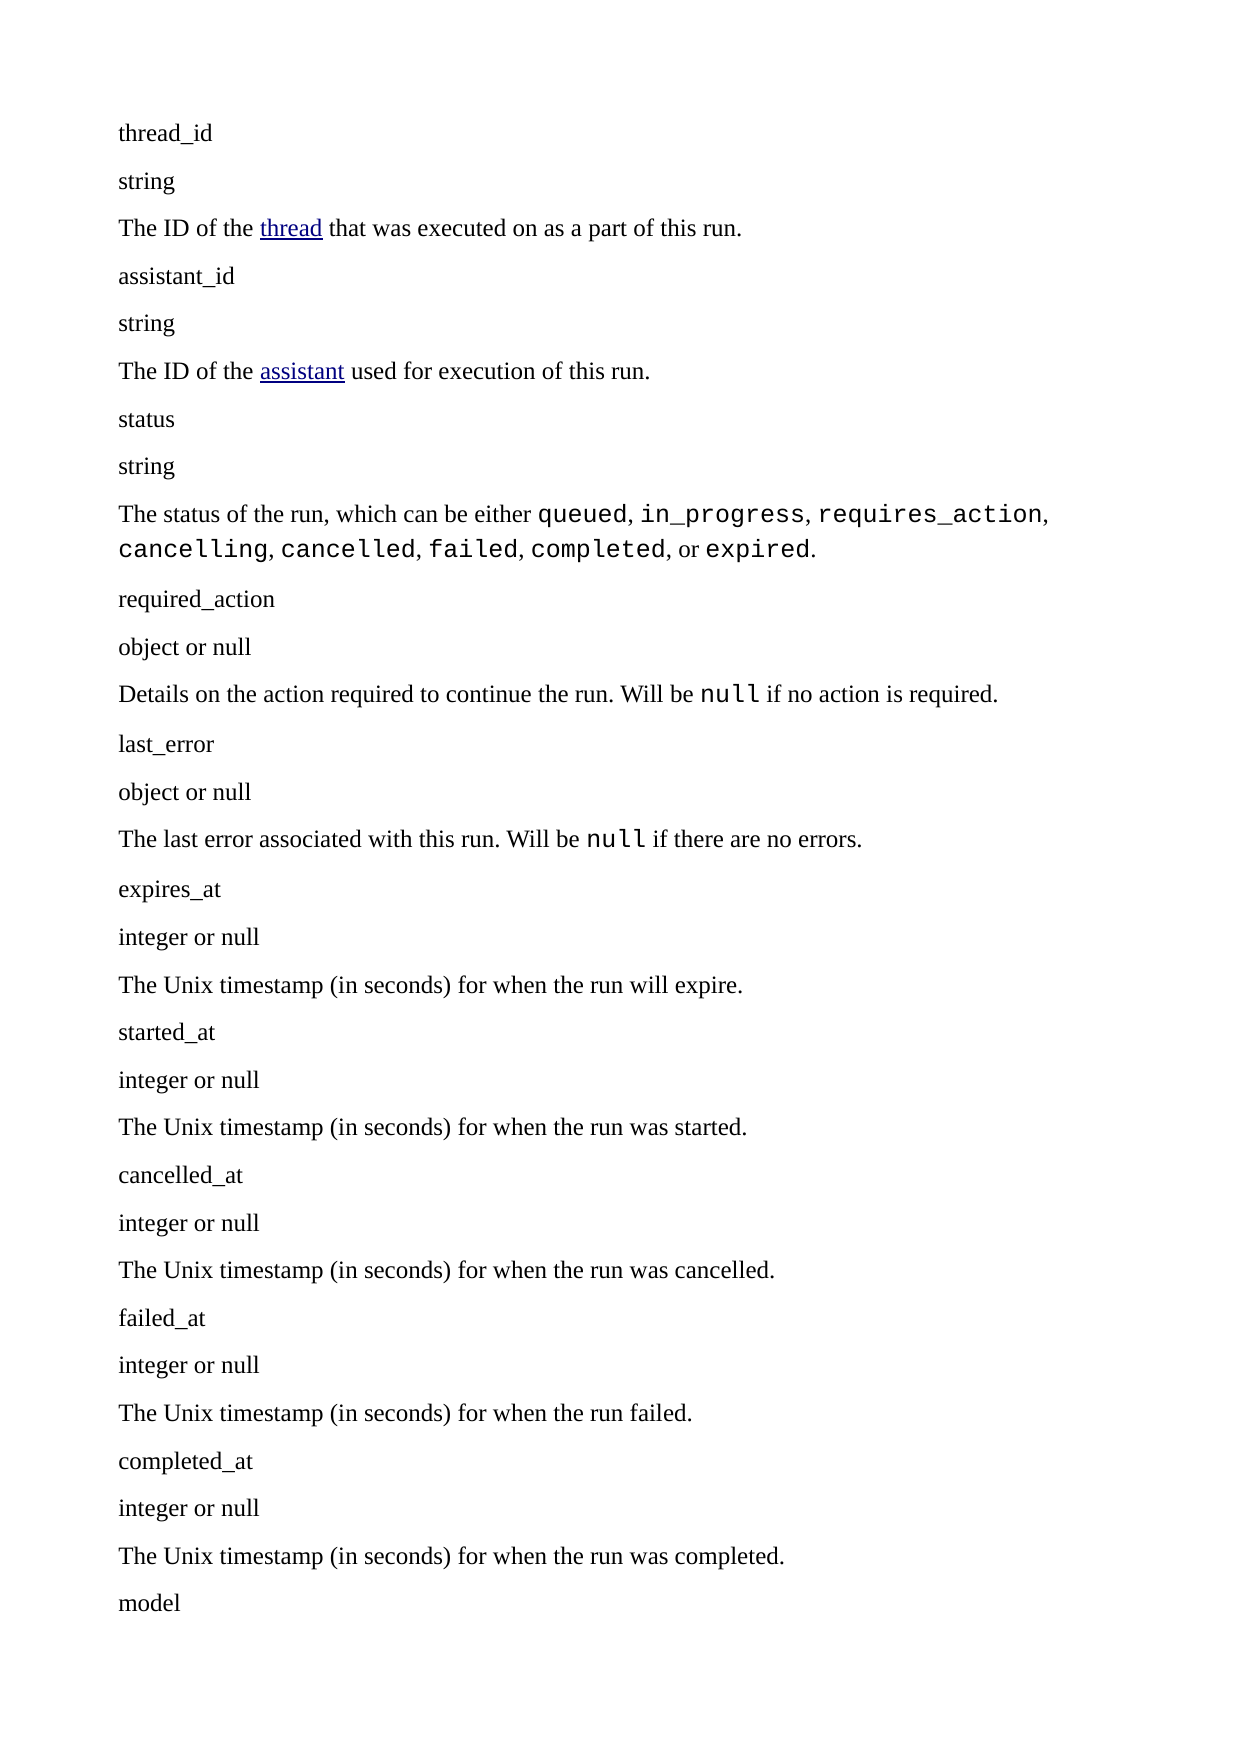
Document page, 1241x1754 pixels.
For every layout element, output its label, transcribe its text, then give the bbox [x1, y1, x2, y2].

text string [118, 308, 1122, 337]
text The last error associated with this run. Will be null if there are no errors. [118, 824, 1122, 855]
text integer or null [118, 1493, 1122, 1522]
text string [118, 166, 1122, 194]
text integer or null [118, 1351, 1122, 1379]
text integer or null [118, 922, 1122, 951]
text object or null [118, 632, 1122, 660]
text The status of the run, which can be either queued, in_progress, requires_action, cancelling, cancelled, failed, completed, or expired. [118, 499, 1122, 565]
text The Unix timestamp (in seconds) for when the run was completed. [118, 1541, 1122, 1570]
text status [118, 404, 1122, 432]
text failed_at [118, 1303, 1122, 1332]
text object or null [118, 777, 1122, 806]
text The Unix timestamp (in seconds) for when the run failed. [118, 1398, 1122, 1427]
text required_action [118, 584, 1122, 613]
text expires_at [118, 874, 1122, 903]
text integer or null [118, 1208, 1122, 1236]
text model [118, 1588, 1122, 1617]
text The Unix timestamp (in seconds) for when the run was started. [118, 1112, 1122, 1141]
text started_at [118, 1017, 1122, 1046]
text The ID of the assistant used for execution of this run. [118, 356, 1122, 385]
text completed_at [118, 1446, 1122, 1474]
text thread_id [118, 118, 1122, 147]
text cancelled_at [118, 1160, 1122, 1189]
text integer or null [118, 1065, 1122, 1094]
text string [118, 451, 1122, 480]
text The ID of the thread that was executed on as a part of this run. [118, 213, 1122, 242]
text The Unix timestamp (in seconds) for when the run will expire. [118, 970, 1122, 998]
text last_error [118, 729, 1122, 758]
text The Unix timestamp (in seconds) for when the run was cancelled. [118, 1255, 1122, 1284]
text assistant_id [118, 261, 1122, 290]
text Details on the action required to continue the run. Will be null if no action is required. [118, 679, 1122, 710]
